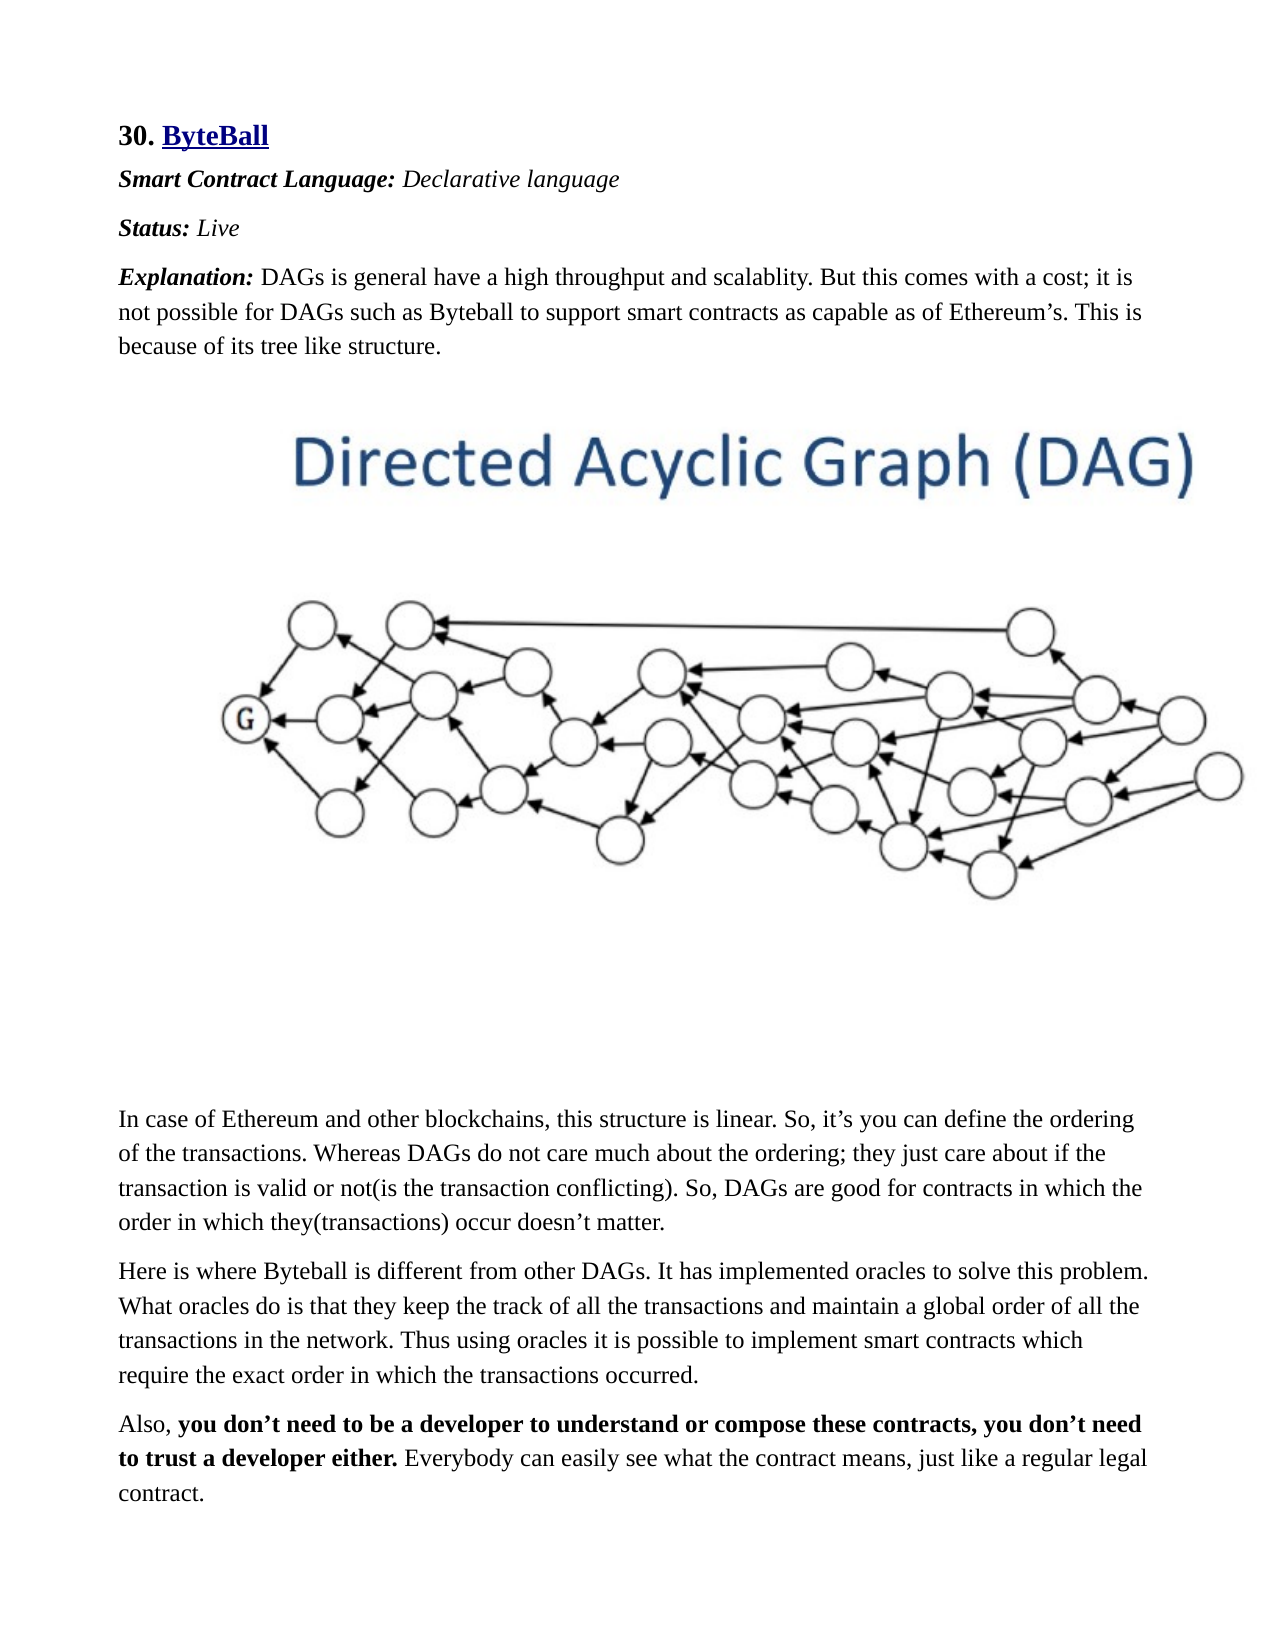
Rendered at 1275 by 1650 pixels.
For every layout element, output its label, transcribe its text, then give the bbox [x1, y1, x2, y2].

picture [118, 380, 1275, 1084]
text Explanation: DAGs is general have a high throughput and scalablity. But this comes with a cost; it is not possible for DAGs such as Byteball to support smart contracts as capable as of Ethereum’s. This is because of its tree like structure. [118, 262, 1157, 360]
text Also, you don’t need to be a developer to understand or compose these contracts, you don’t need to trust a developer either. Everybody can easily see what the contract means, just like a regular legal contract. [118, 1409, 1157, 1506]
text In case of Ethereum and other blockchains, this structure is linear. So, it’s you can define the ordering of the transactions. Whereas DAGs do not care much about the ordering; they just care about if the transaction is valid or not(is the transaction conflicting). So, DAGs are good for contracts in which the order in which they(transactions) occur doesn’t matter. [118, 1104, 1157, 1236]
text Smart Contract Language: Declarative language [118, 164, 1157, 193]
subtitle 30. ByteBall [118, 118, 1157, 152]
text Here is where Byteball is different from other DAGs. It has implemented oracles to solve this problem. What oracles do is that they keep the track of all the transactions and maintain a global order of all the transactions in the network. Thus using oracles it is possible to implement smart contracts which require the exact order in which the transactions occurred. [118, 1256, 1157, 1388]
text Status: Live [118, 213, 1157, 242]
